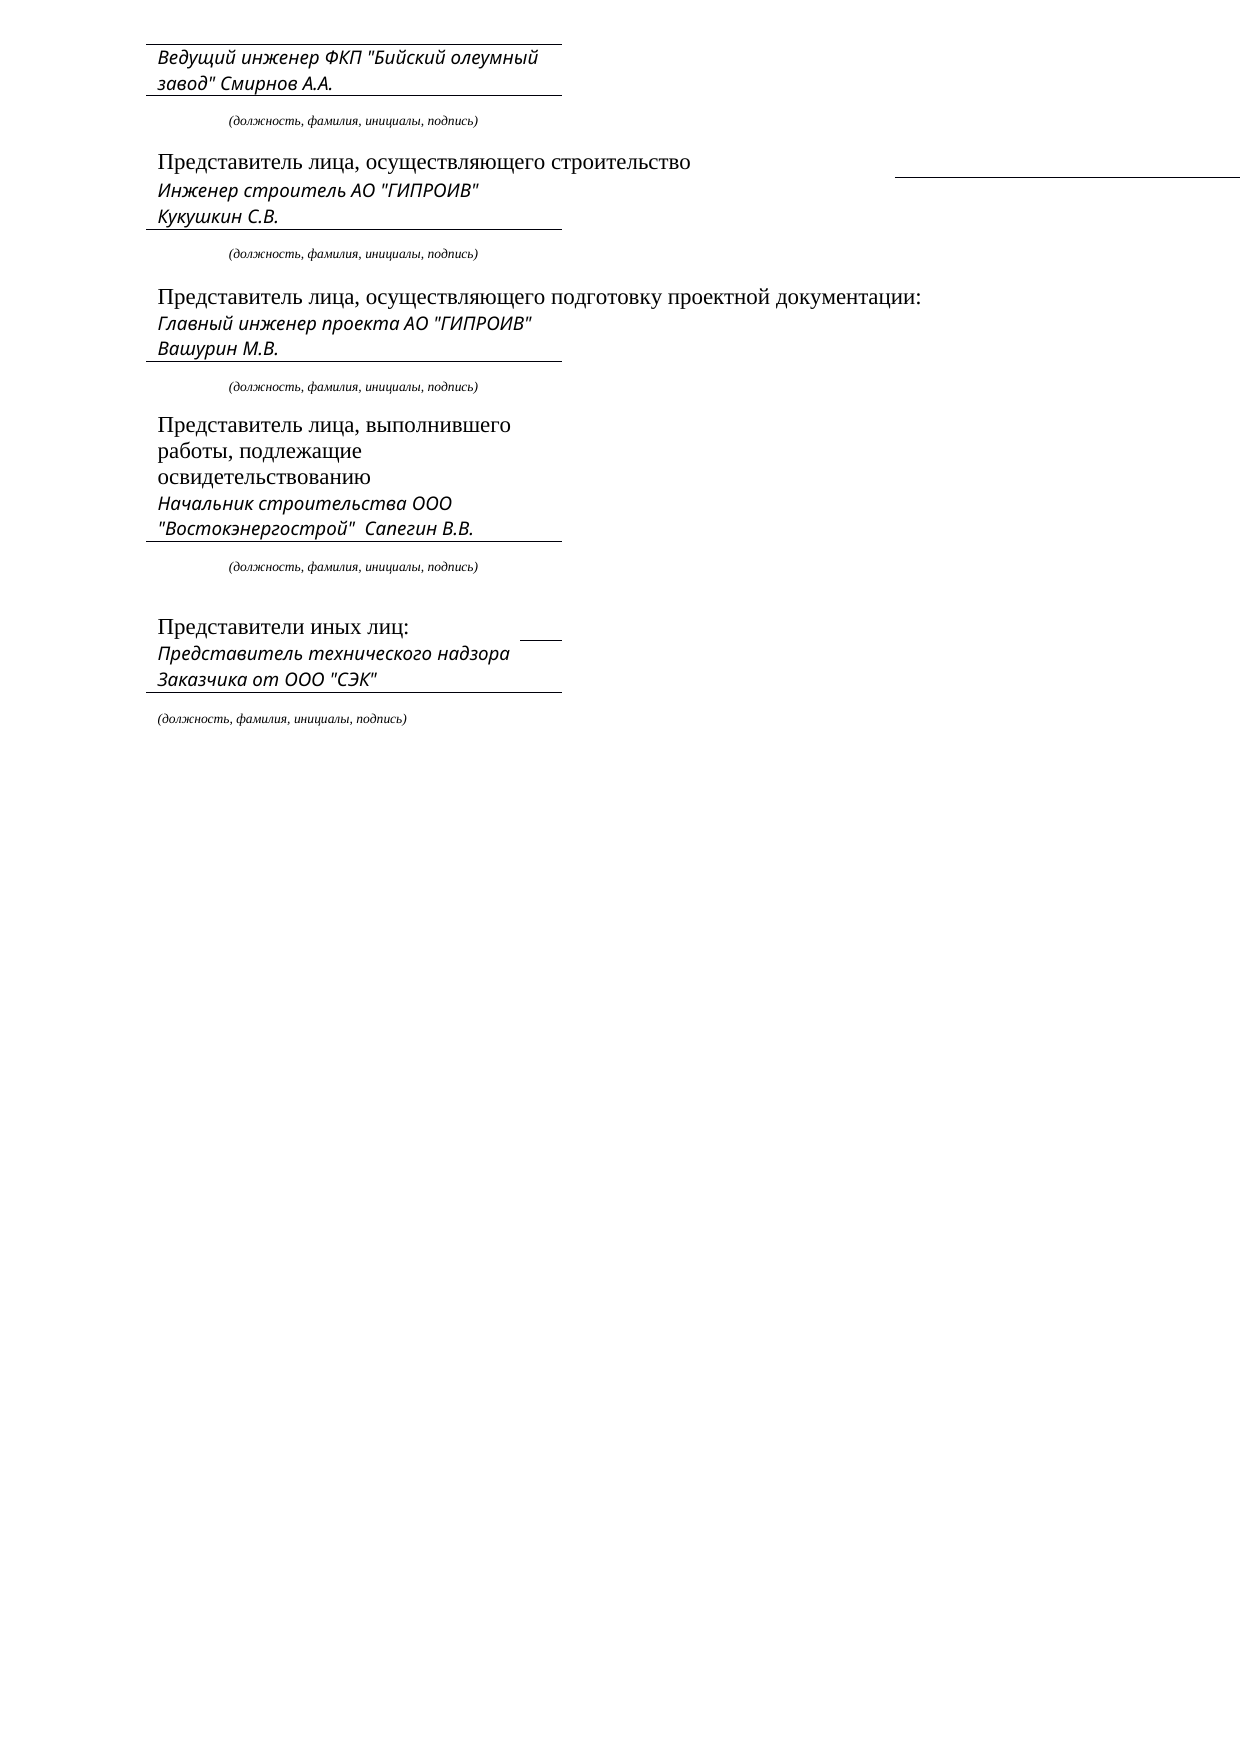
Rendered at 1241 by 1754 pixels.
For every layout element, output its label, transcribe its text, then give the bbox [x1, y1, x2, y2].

table_cell Главный инженер проекта АО "ГИПРОИВ" Вашурин М.В. [146, 310, 562, 361]
table_cell [562, 95, 1240, 145]
table_cell Начальник строительства ООО "Востокэнергострой" Сапегин В.В. [146, 490, 562, 541]
table_cell (должность, фамилия, инициалы, подпись) [146, 542, 562, 591]
table_cell Представитель лица, осуществляющего строительство [146, 145, 895, 177]
table_cell [562, 310, 1240, 361]
table_cell (должность, фамилия, инициалы, подпись) [146, 96, 562, 145]
table_cell Представитель лица, выполнившего работы, подлежащие освидетельствованию [146, 411, 562, 490]
table_cell [562, 177, 1240, 229]
table_cell [562, 640, 1240, 692]
table_cell Ведущий инженер ФКП "Бийский олеумный завод" Смирнов А.А. [146, 45, 562, 95]
table_cell Представитель технического надзора Заказчика от ООО "СЭК" [146, 640, 562, 692]
table_cell [562, 44, 1240, 95]
table_cell (должность, фамилия, инициалы, подпись) [146, 362, 562, 411]
table_cell [562, 591, 1240, 639]
table_cell Представитель лица, осуществляющего подготовку проектной документации: [146, 279, 1144, 310]
table_cell [562, 692, 1240, 742]
table_cell [562, 490, 1240, 541]
table_cell [562, 229, 1240, 278]
table_cell (должность, фамилия, инициалы, подпись) [146, 230, 562, 278]
table_cell Представители иных лиц: [146, 591, 520, 639]
table_cell [562, 361, 1240, 411]
table_cell [520, 591, 562, 639]
table_cell [895, 145, 1240, 177]
table_cell [562, 541, 1240, 591]
table_cell [1144, 279, 1240, 310]
table_cell Инженер строитель АО "ГИПРОИВ" Кукушкин С.В. [146, 177, 562, 229]
table_cell (должность, фамилия, инициалы, подпись) [146, 693, 562, 742]
table_cell [562, 411, 1240, 490]
